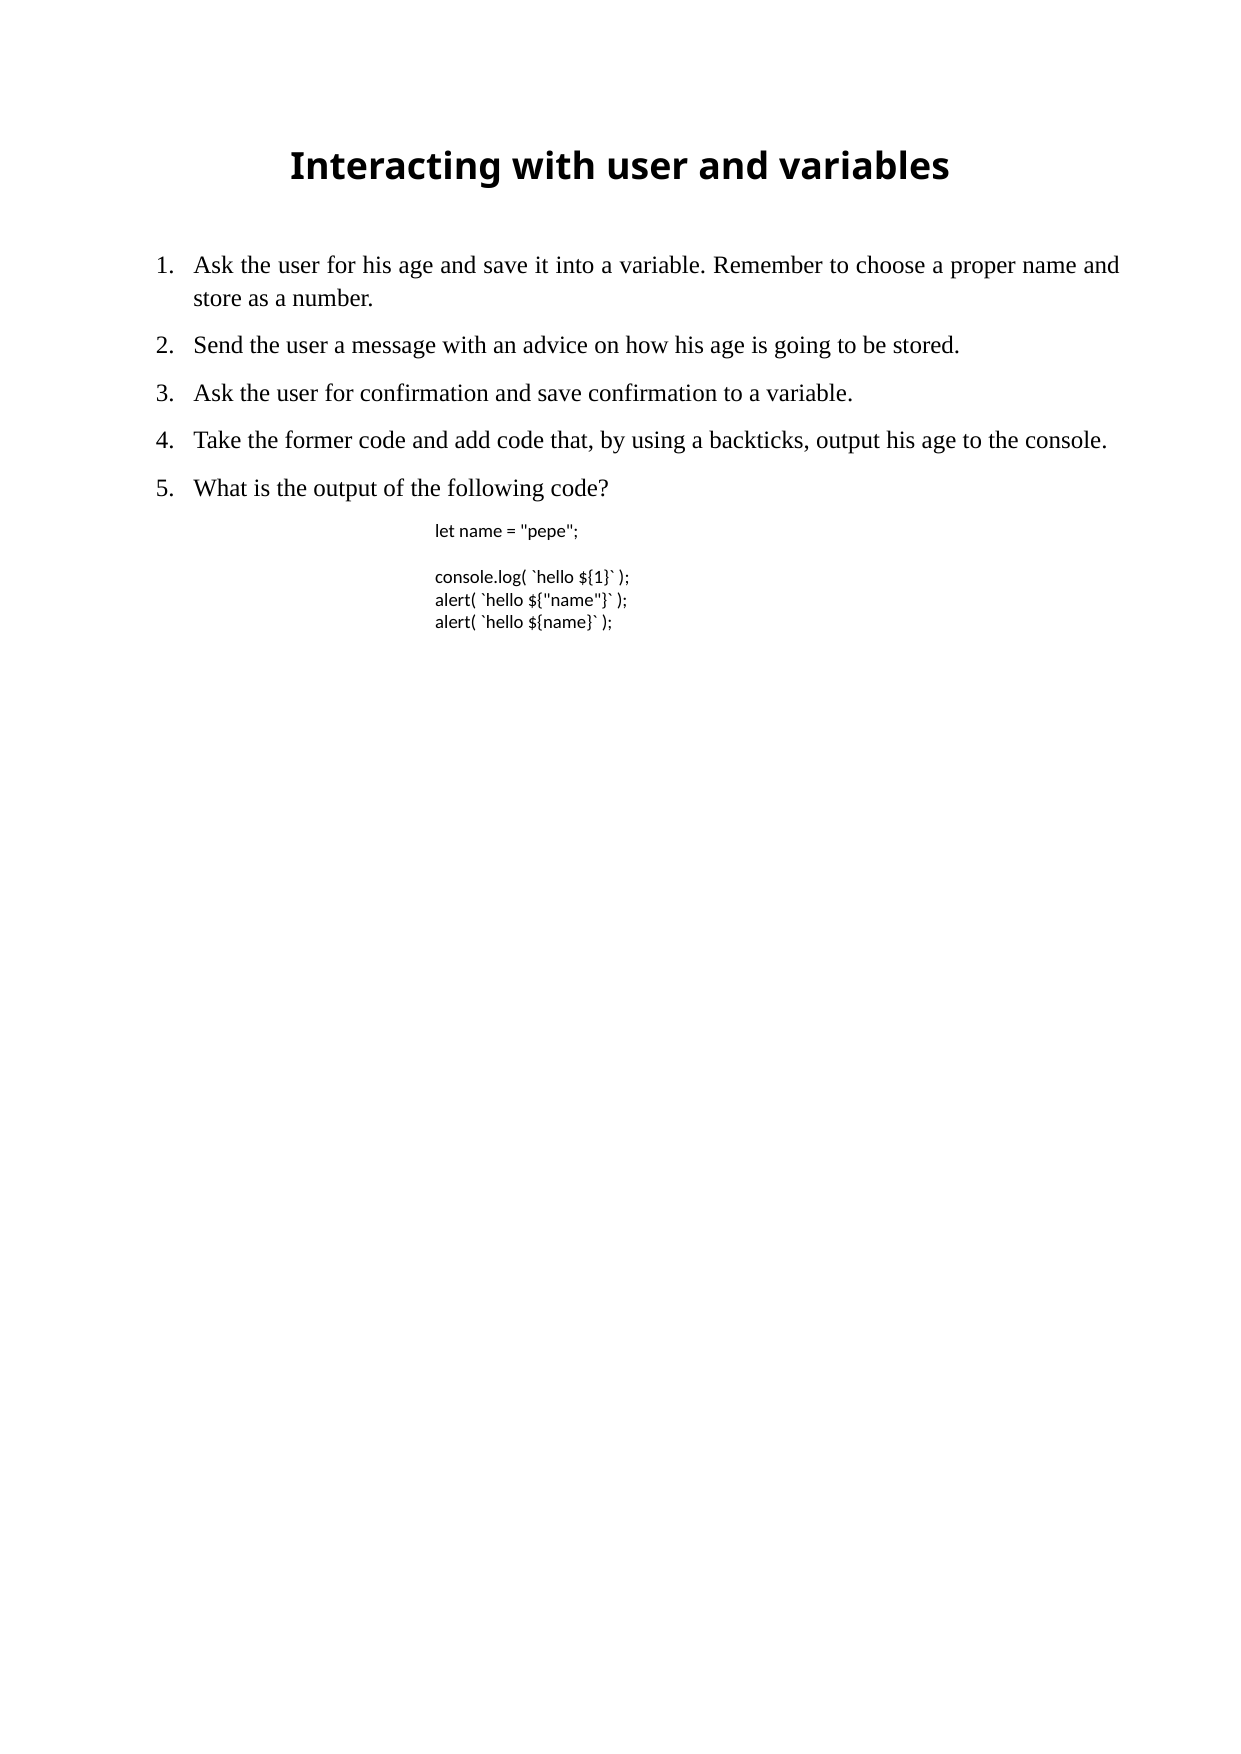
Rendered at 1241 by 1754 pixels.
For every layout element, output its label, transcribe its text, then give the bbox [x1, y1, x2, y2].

list What is the output of the following code? [156, 473, 1122, 502]
list Ask the user for his age and save it into a variable. Remember to choose a proper name and store as a number. [156, 250, 1122, 311]
list Send the user a message with an advice on how his age is going to be stored. [156, 330, 1122, 359]
subtitle Interacting with user and variables [118, 139, 1122, 190]
list Take the former code and add code that, by using a backticks, output his age to the console. [156, 426, 1122, 454]
list Ask the user for confirmation and save confirmation to a variable. [156, 378, 1122, 407]
